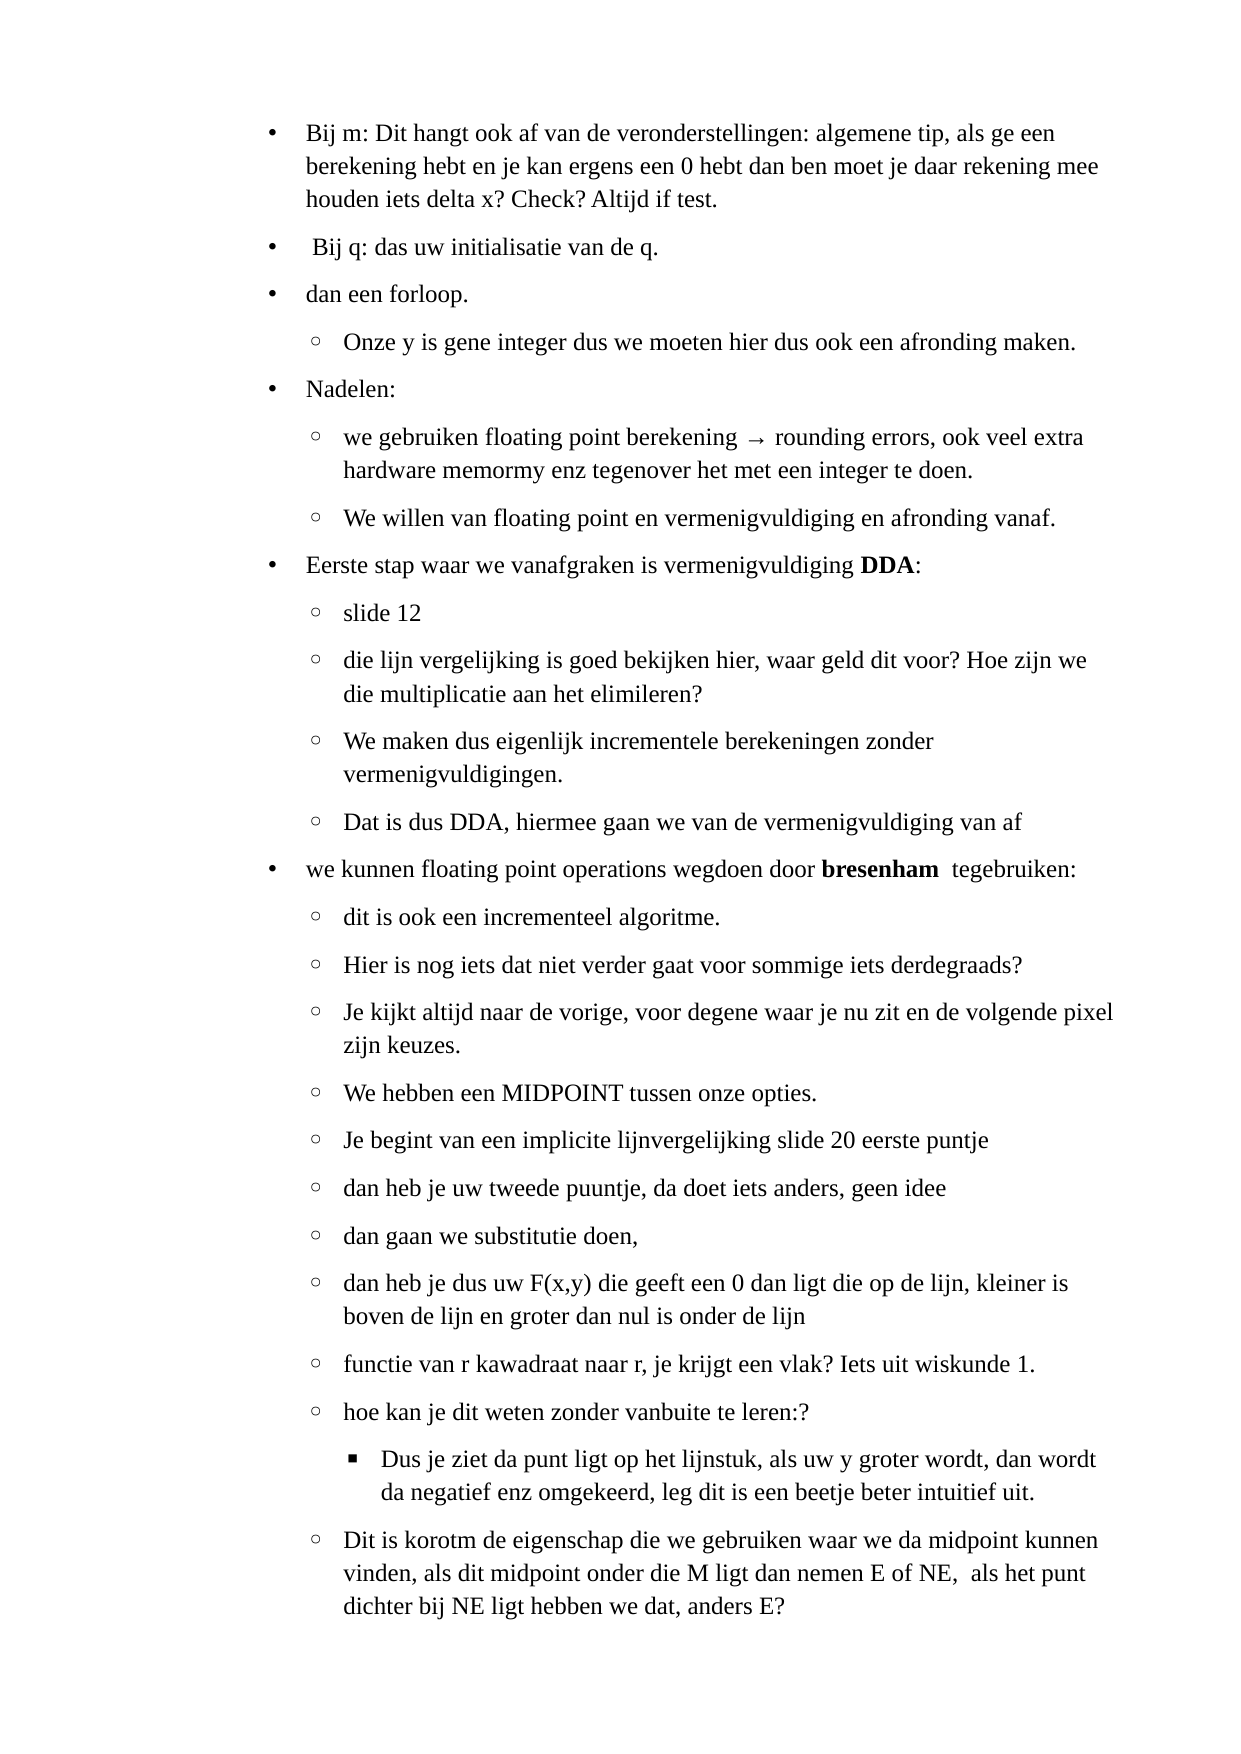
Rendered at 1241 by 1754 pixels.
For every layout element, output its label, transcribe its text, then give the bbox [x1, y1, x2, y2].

list dan gaan we substitutie doen, [306, 1221, 1122, 1249]
list We willen van floating point en vermenigvuldiging en afronding vanaf. [306, 503, 1122, 532]
list We maken dus eigenlijk incrementele berekeningen zonder vermenigvuldigingen. [306, 726, 1122, 788]
list Bij q: das uw initialisatie van de q. [268, 232, 1122, 261]
list die lijn vergelijking is goed bekijken hier, waar geld dit voor? Hoe zijn we die multiplicatie aan het elimileren? [306, 646, 1122, 707]
list dan een forloop. [268, 279, 1122, 308]
list Eerste stap waar we vanafgraken is vermenigvuldiging DDA: [268, 550, 1122, 579]
list Dat is dus DDA, hiermee gaan we van de vermenigvuldiging van af [306, 807, 1122, 836]
list Hier is nog iets dat niet verder gaat voor sommige iets derdegraads? [306, 950, 1122, 978]
list we kunnen floating point operations wegdoen door bresenham tegebruiken: [268, 854, 1122, 883]
list slide 12 [306, 598, 1122, 627]
list hoe kan je dit weten zonder vanbuite te leren:? [306, 1397, 1122, 1425]
list Onze y is gene integer dus we moeten hier dus ook een afronding maken. [306, 327, 1122, 356]
list Nadelen: [268, 374, 1122, 403]
list Dus je ziet da punt ligt op het lijnstuk, als uw y groter wordt, dan wordt da negatief enz omgekeerd, leg dit is een beetje beter intuitief uit. [343, 1444, 1122, 1506]
list We hebben een MIDPOINT tussen onze opties. [306, 1078, 1122, 1107]
list Je begint van een implicite lijnvergelijking slide 20 eerste puntje [306, 1126, 1122, 1154]
list Dit is korotm de eigenschap die we gebruiken waar we da midpoint kunnen vinden, als dit midpoint onder die M ligt dan nemen E of NE, als het punt dichter bij NE ligt hebben we dat, anders E? [306, 1525, 1122, 1619]
list functie van r kawadraat naar r, je krijgt een vlak? Iets uit wiskunde 1. [306, 1349, 1122, 1378]
list Bij m: Dit hangt ook af van de veronderstellingen: algemene tip, als ge een berekening hebt en je kan ergens een 0 hebt dan ben moet je daar rekening mee houden iets delta x? Check? Altijd if test. [268, 118, 1122, 213]
list dan heb je dus uw F(x,y) die geeft een 0 dan ligt die op de lijn, kleiner is boven de lijn en groter dan nul is onder de lijn [306, 1268, 1122, 1330]
list we gebruiken floating point berekening → rounding errors, ook veel extra hardware memormy enz tegenover het met een integer te doen. [306, 422, 1122, 484]
list dit is ook een incrementeel algoritme. [306, 902, 1122, 931]
list dan heb je uw tweede puuntje, da doet iets anders, geen idee [306, 1173, 1122, 1202]
list Je kijkt altijd naar de vorige, voor degene waar je nu zit en de volgende pixel zijn keuzes. [306, 997, 1122, 1059]
